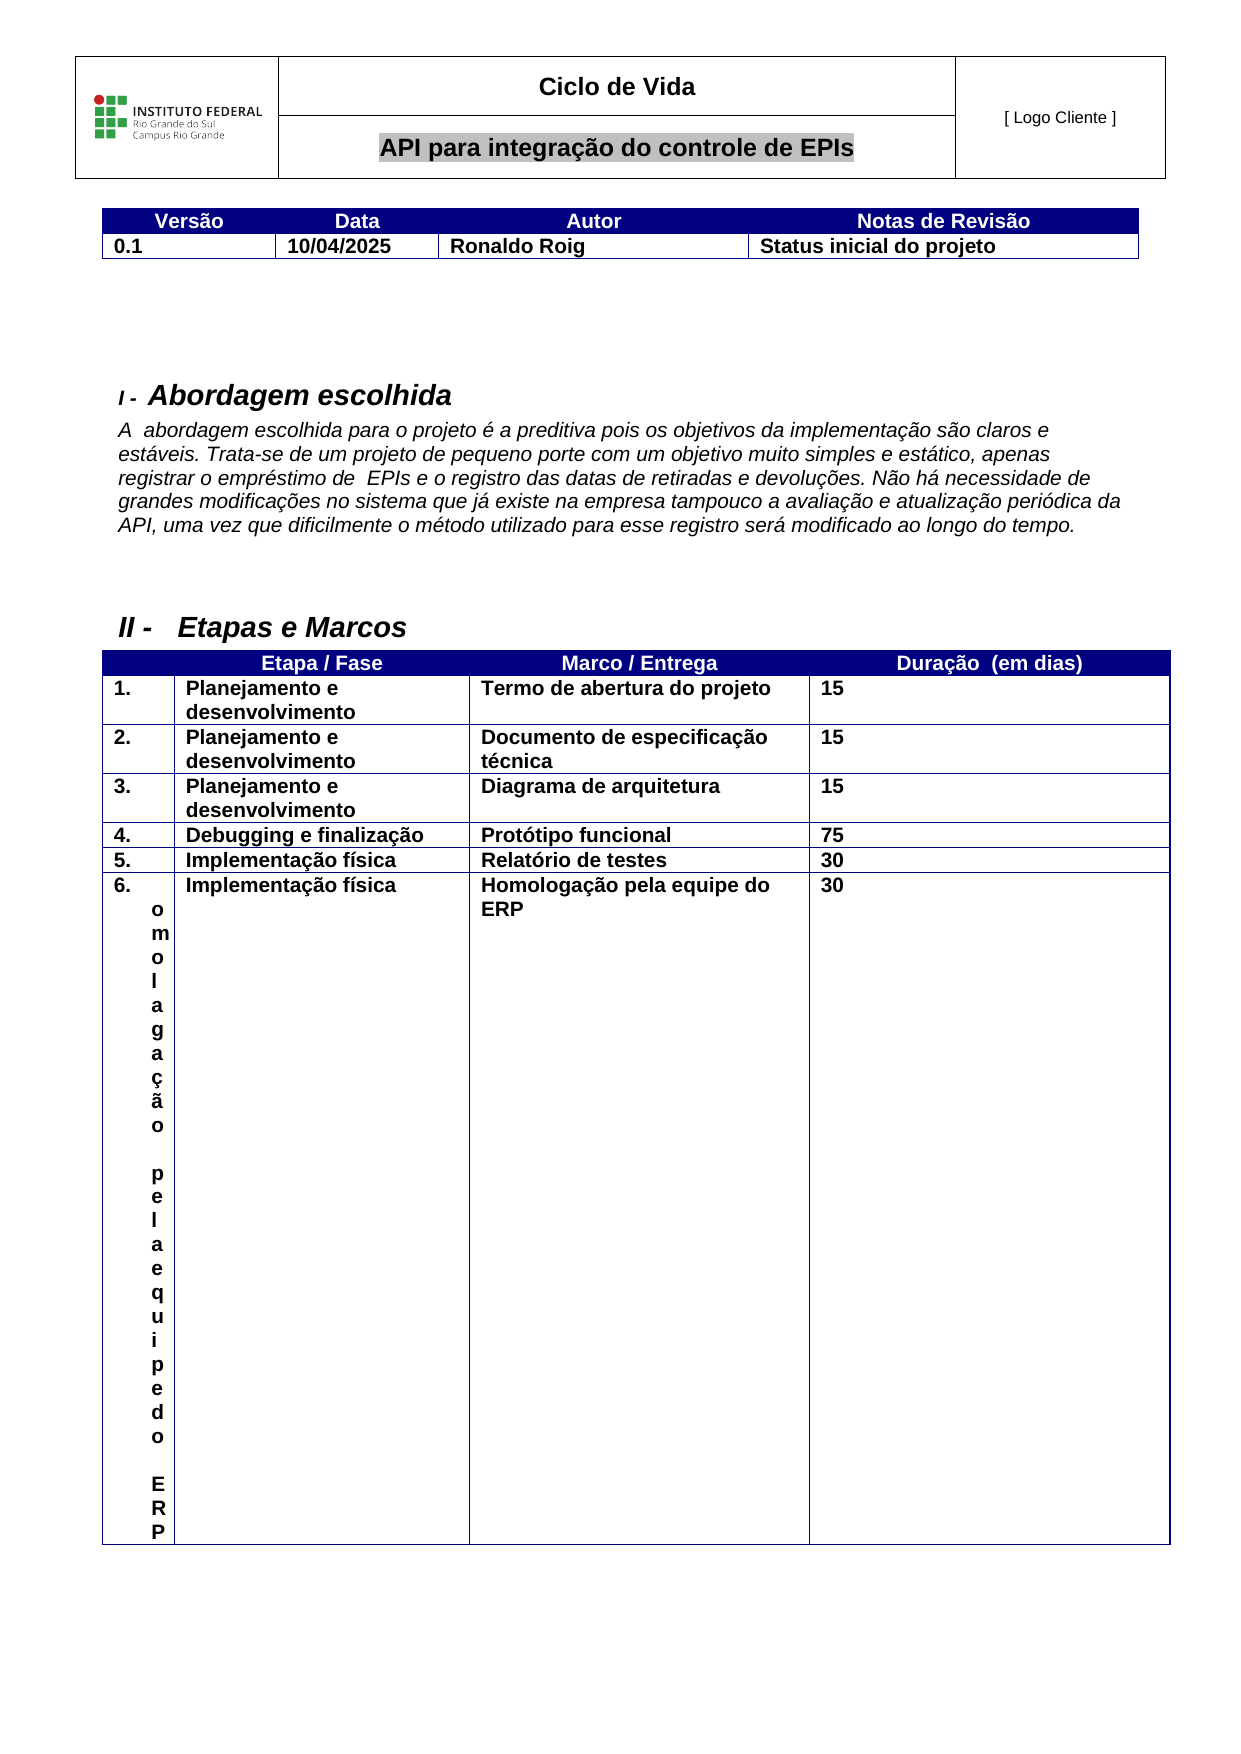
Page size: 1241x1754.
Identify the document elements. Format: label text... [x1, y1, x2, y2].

table_cell [103, 676, 174, 724]
table_cell Diagrama de arquitetura [470, 774, 809, 822]
table_header Marco / Entrega [470, 651, 809, 675]
table_cell Termo de abertura do projeto [470, 676, 809, 724]
table_cell 0.1 [103, 234, 275, 258]
table_cell Homologação pela equipe do ERP [470, 873, 809, 1544]
subtitle Abordagem escolhida [118, 378, 1122, 411]
table_cell 30 [810, 848, 1169, 872]
table_cell [103, 848, 174, 872]
table_header Data [276, 209, 438, 233]
table_cell Planejamento e desenvolvimento [175, 676, 469, 724]
table_cell Debugging e finalização [175, 823, 469, 847]
table_cell 10/04/2025 [276, 234, 438, 258]
table_header Etapa / Fase [175, 651, 469, 675]
table_cell Relatório de testes [470, 848, 809, 872]
table_cell Ronaldo Roig [439, 234, 748, 258]
table_cell 15 [810, 725, 1169, 773]
table_cell Planejamento e desenvolvimento [175, 725, 469, 773]
subtitle Etapas e Marcos [118, 610, 1122, 644]
text A abordagem escolhida para o projeto é a preditiva pois os objetivos da implementação são claros e estáveis. Trata-se de um projeto de pequeno porte com um objetivo muito simples e estático, apenas registrar o empréstimo de EPIs e o registro das datas de retiradas e devoluções. Não há necessidade de grandes modificações no sistema que já existe na empresa tampouco a avaliação e atualização periódica da API, uma vez que dificilmente o método utilizado para esse registro será modificado ao longo do tempo. [118, 417, 1122, 537]
table_cell Documento de especificação técnica [470, 725, 809, 773]
table_cell Hoomolagação pelaequipe do ERP [103, 873, 174, 1544]
table_header Autor [439, 209, 748, 233]
table_cell 75 [810, 823, 1169, 847]
table_cell [103, 823, 174, 847]
table_cell 15 [810, 676, 1169, 724]
table_cell Implementação física [175, 848, 469, 872]
table_cell [103, 774, 174, 822]
table_header Notas de Revisão [749, 209, 1138, 233]
table_cell 30 [810, 873, 1169, 1544]
table_header Versão [103, 209, 275, 233]
table_cell 15 [810, 774, 1169, 822]
table_header Duração (em dias) [810, 651, 1169, 675]
picture [86, 76, 268, 159]
table_cell [103, 725, 174, 773]
table_header [103, 651, 174, 675]
table_cell Planejamento e desenvolvimento [175, 774, 469, 822]
table_cell Protótipo funcional [470, 823, 809, 847]
table_cell Status inicial do projeto [749, 234, 1138, 258]
table_cell Implementação física [175, 873, 469, 1544]
